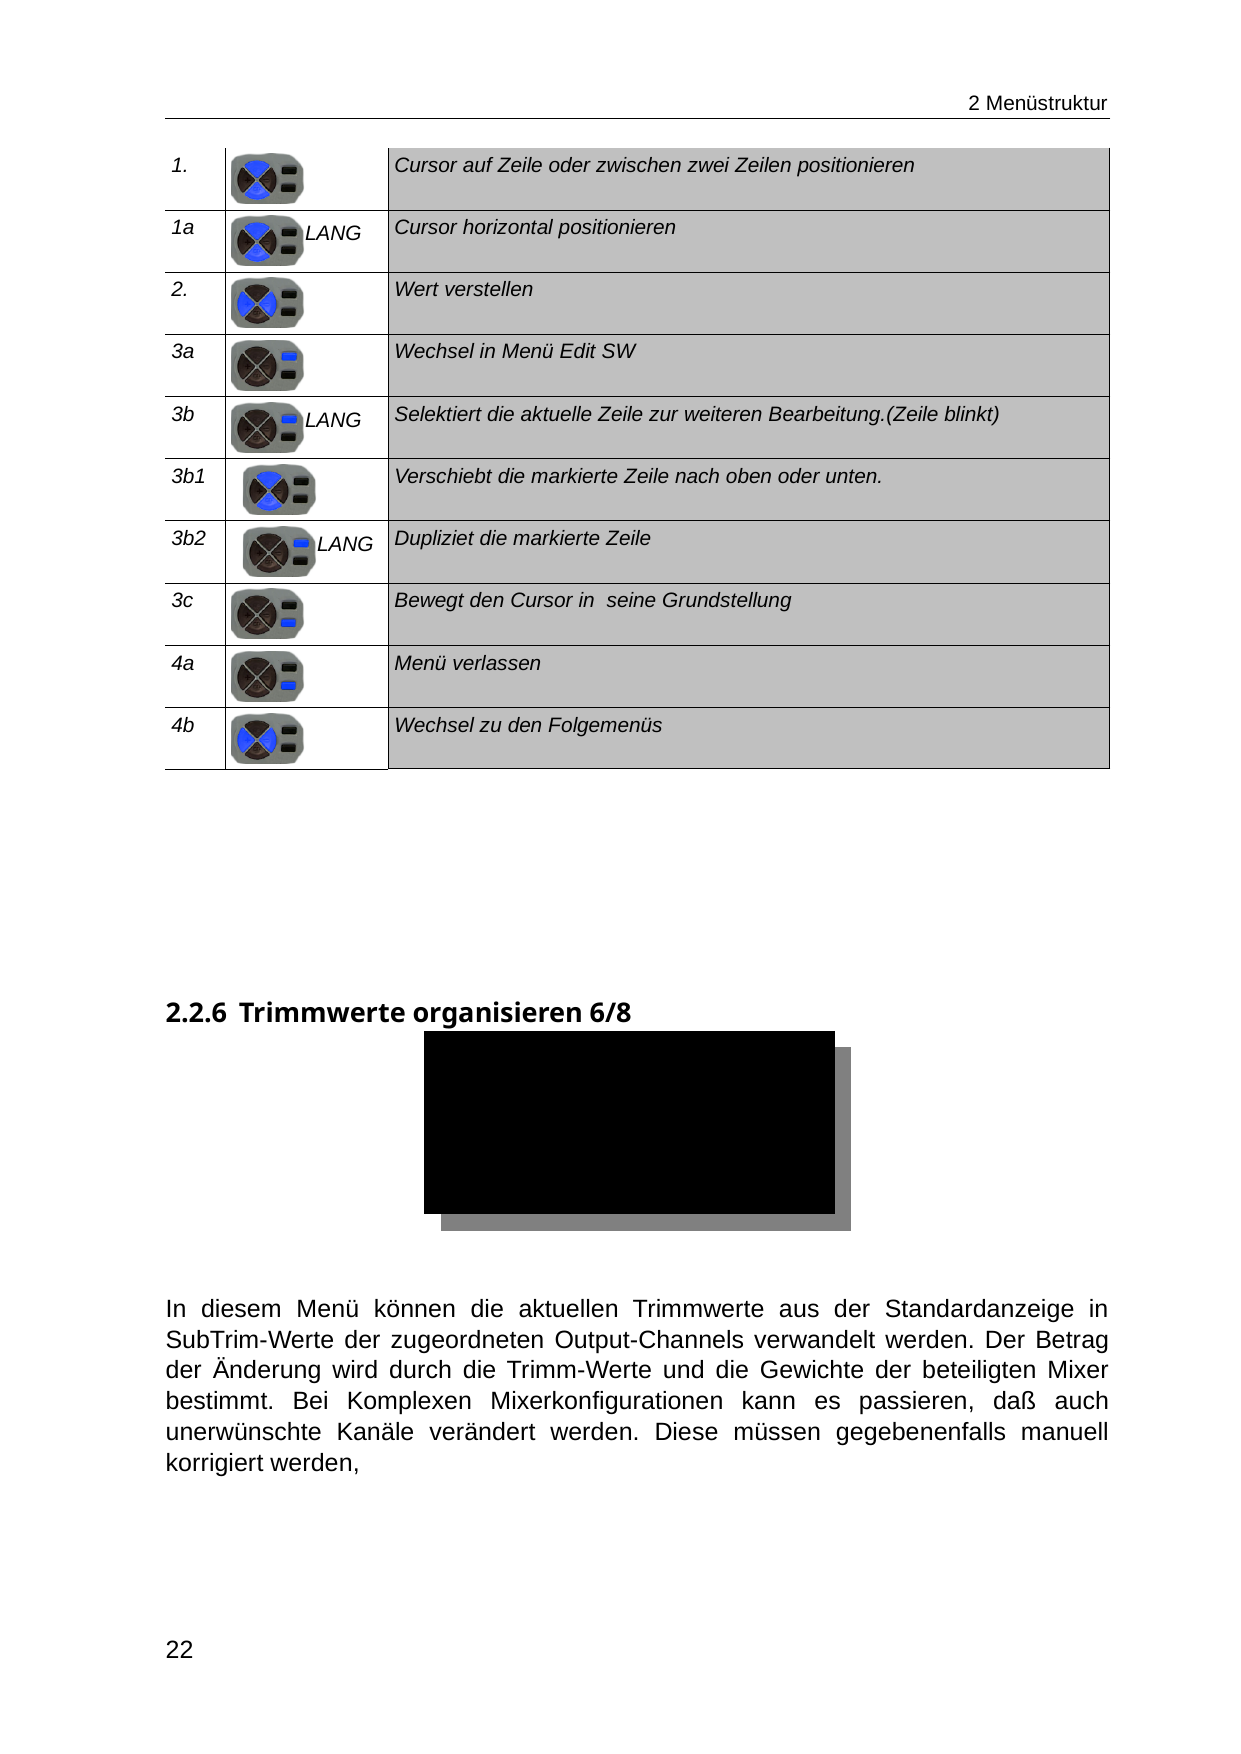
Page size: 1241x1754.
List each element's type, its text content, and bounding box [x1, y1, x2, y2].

table_cell LANG [226, 211, 388, 272]
table_cell 2. [165, 273, 225, 334]
table_cell [226, 335, 388, 396]
table_cell 4a [165, 646, 225, 707]
table_cell [226, 459, 388, 520]
picture [231, 713, 305, 764]
table_cell Dupliziet die markierte Zeile [389, 521, 1109, 583]
table_cell [226, 646, 388, 707]
table_cell 4b [165, 708, 225, 769]
table_cell [226, 148, 388, 210]
table_cell Cursor auf Zeile oder zwischen zwei Zeilen positionieren [389, 148, 1109, 210]
table_cell [226, 708, 388, 769]
table_cell Wechsel zu den Folgemenüs [389, 708, 1109, 768]
subtitle Trimmwerte organisieren 6/8 [165, 994, 1110, 1031]
table_cell LANG [226, 521, 388, 583]
table_cell Cursor horizontal positionieren [389, 211, 1109, 272]
table_cell Menü verlassen [389, 646, 1109, 707]
picture [231, 402, 305, 453]
table_cell 1a [165, 211, 225, 272]
table_cell [226, 273, 388, 334]
table_cell LANG [226, 397, 388, 458]
picture [242, 526, 317, 577]
table_cell 3b2 [165, 521, 225, 583]
picture [231, 277, 305, 328]
table_cell 3b [165, 397, 225, 458]
picture [231, 215, 305, 266]
table_cell 3a [165, 335, 225, 396]
picture [231, 651, 305, 702]
table_cell Wechsel in Menü Edit SW [389, 335, 1109, 396]
table_cell Bewegt den Cursor in seine Grundstellung [389, 584, 1109, 645]
table_cell 1. [165, 148, 225, 210]
table_cell Wert verstellen [389, 273, 1109, 334]
table_cell 3b1 [165, 459, 225, 520]
picture [231, 153, 305, 204]
table_cell Verschiebt die markierte Zeile nach oben oder unten. [389, 459, 1109, 520]
picture [231, 588, 305, 639]
picture [231, 340, 305, 391]
text In diesem Menü können die aktuellen Trimmwerte aus der Standardanzeige in SubTrim-Werte der zugeordneten Output-Channels verwandelt werden. Der Betrag der Änderung wird durch die Trimm-Werte und die Gewichte der beteiligten Mixer bestimmt. Bei Komplexen Mixerkonfigurationen kann es passieren, daß auch unerwünschte Kanäle verändert werden. Diese müssen gegebenenfalls manuell korrigiert werden, [165, 1295, 1110, 1477]
picture [242, 464, 317, 515]
table_cell 3c [165, 584, 225, 645]
table_cell Selektiert die aktuelle Zeile zur weiteren Bearbeitung.(Zeile blinkt) [389, 397, 1109, 458]
table_cell [226, 584, 388, 645]
